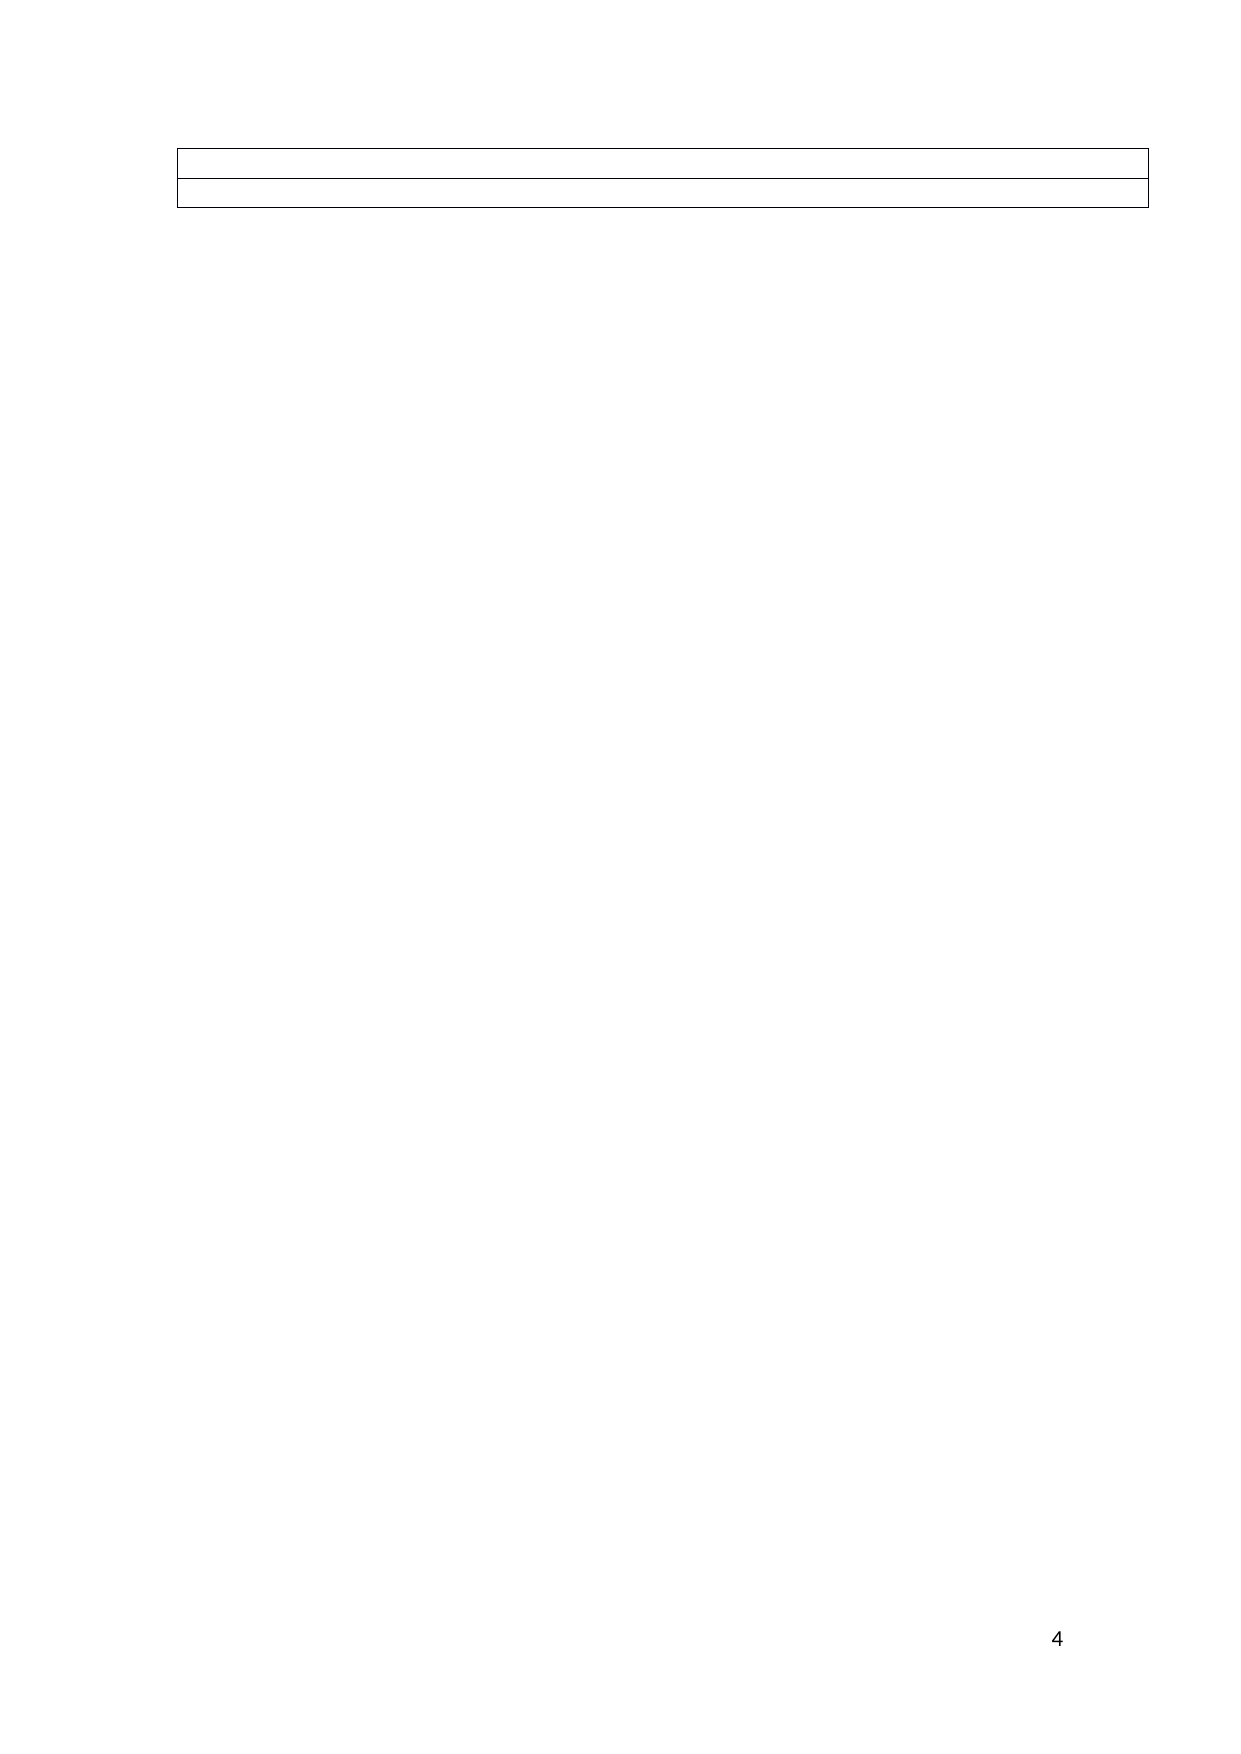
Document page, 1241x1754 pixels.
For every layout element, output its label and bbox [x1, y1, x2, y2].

table_cell [454, 179, 1148, 207]
table_cell [178, 179, 454, 207]
table_cell [454, 149, 1148, 177]
table_cell [178, 149, 454, 177]
